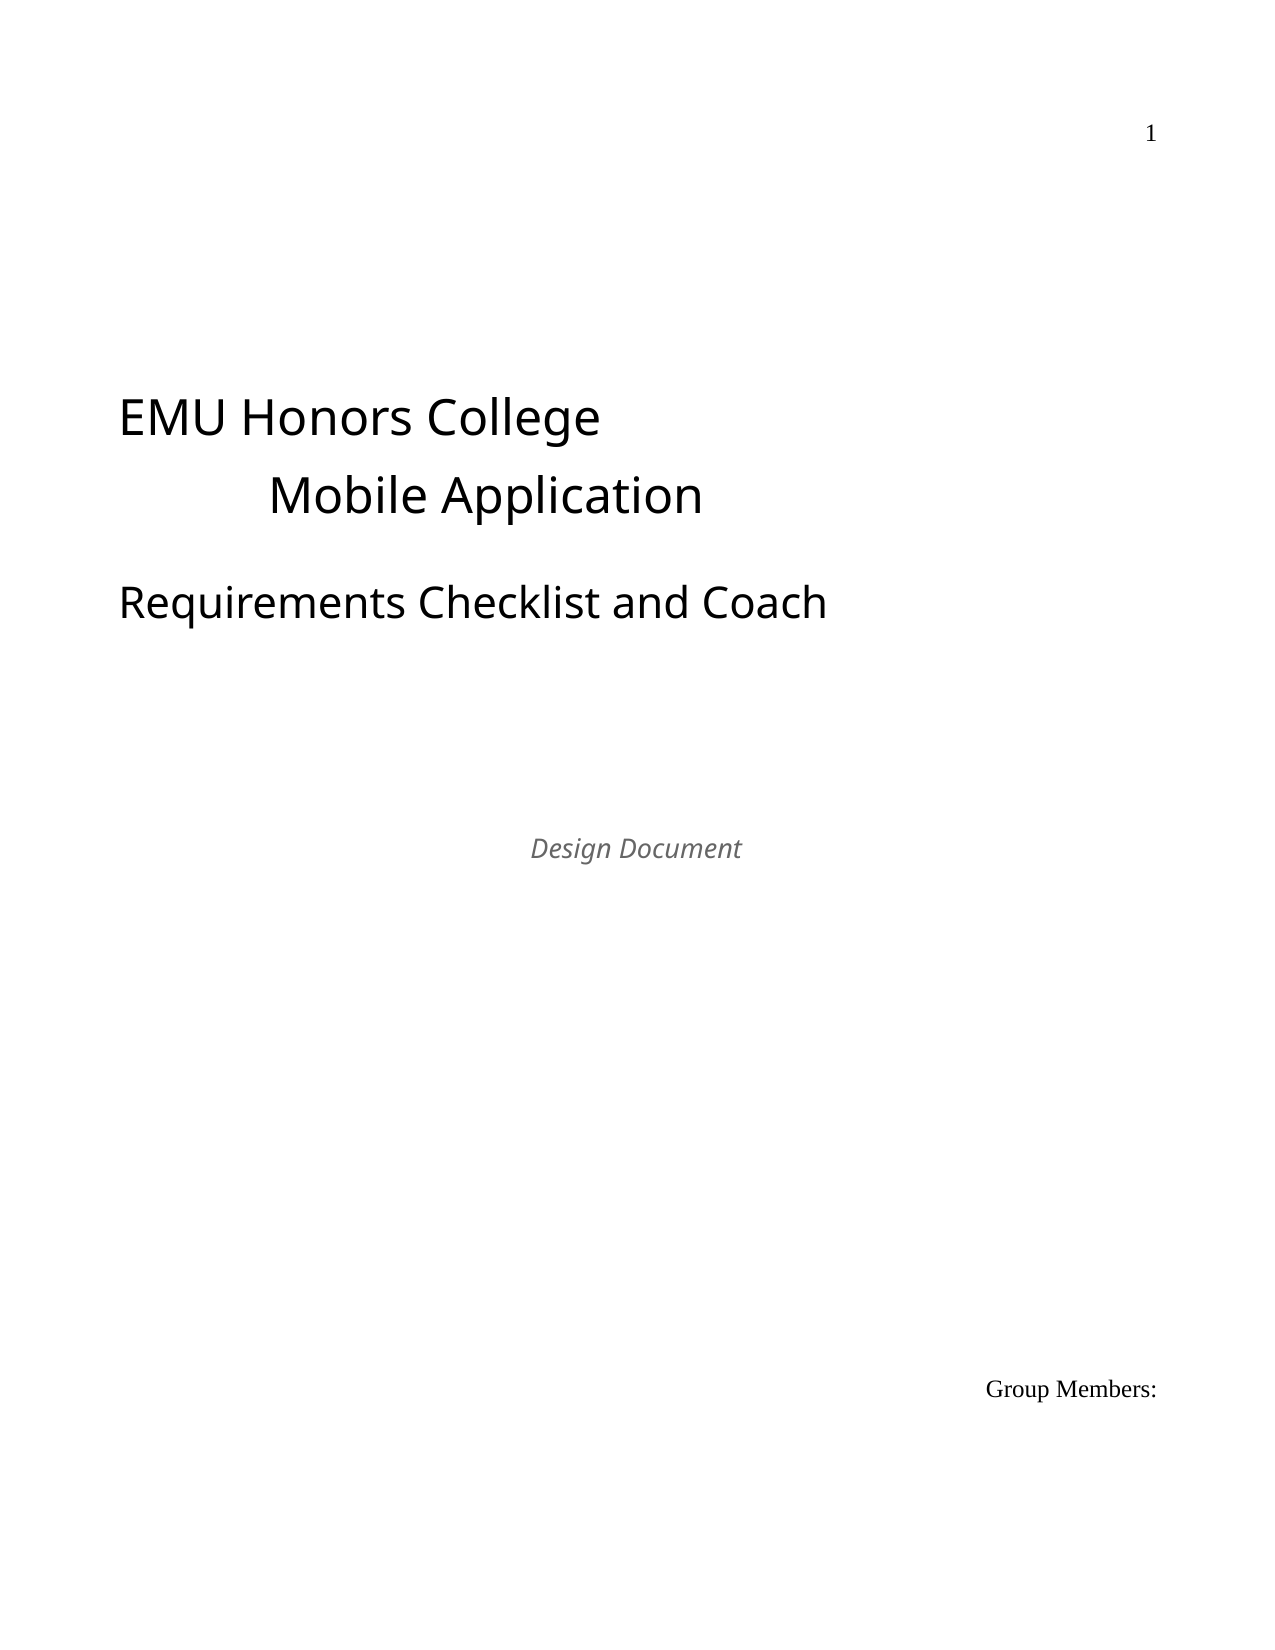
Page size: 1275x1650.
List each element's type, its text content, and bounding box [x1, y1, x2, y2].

title Requirements Checklist and Coach [118, 571, 1157, 631]
title Mobile Application [193, 460, 1157, 528]
subtitle Design Document [118, 829, 1157, 866]
text Group Members: [118, 1374, 1157, 1403]
title EMU Honors College [118, 382, 1157, 450]
